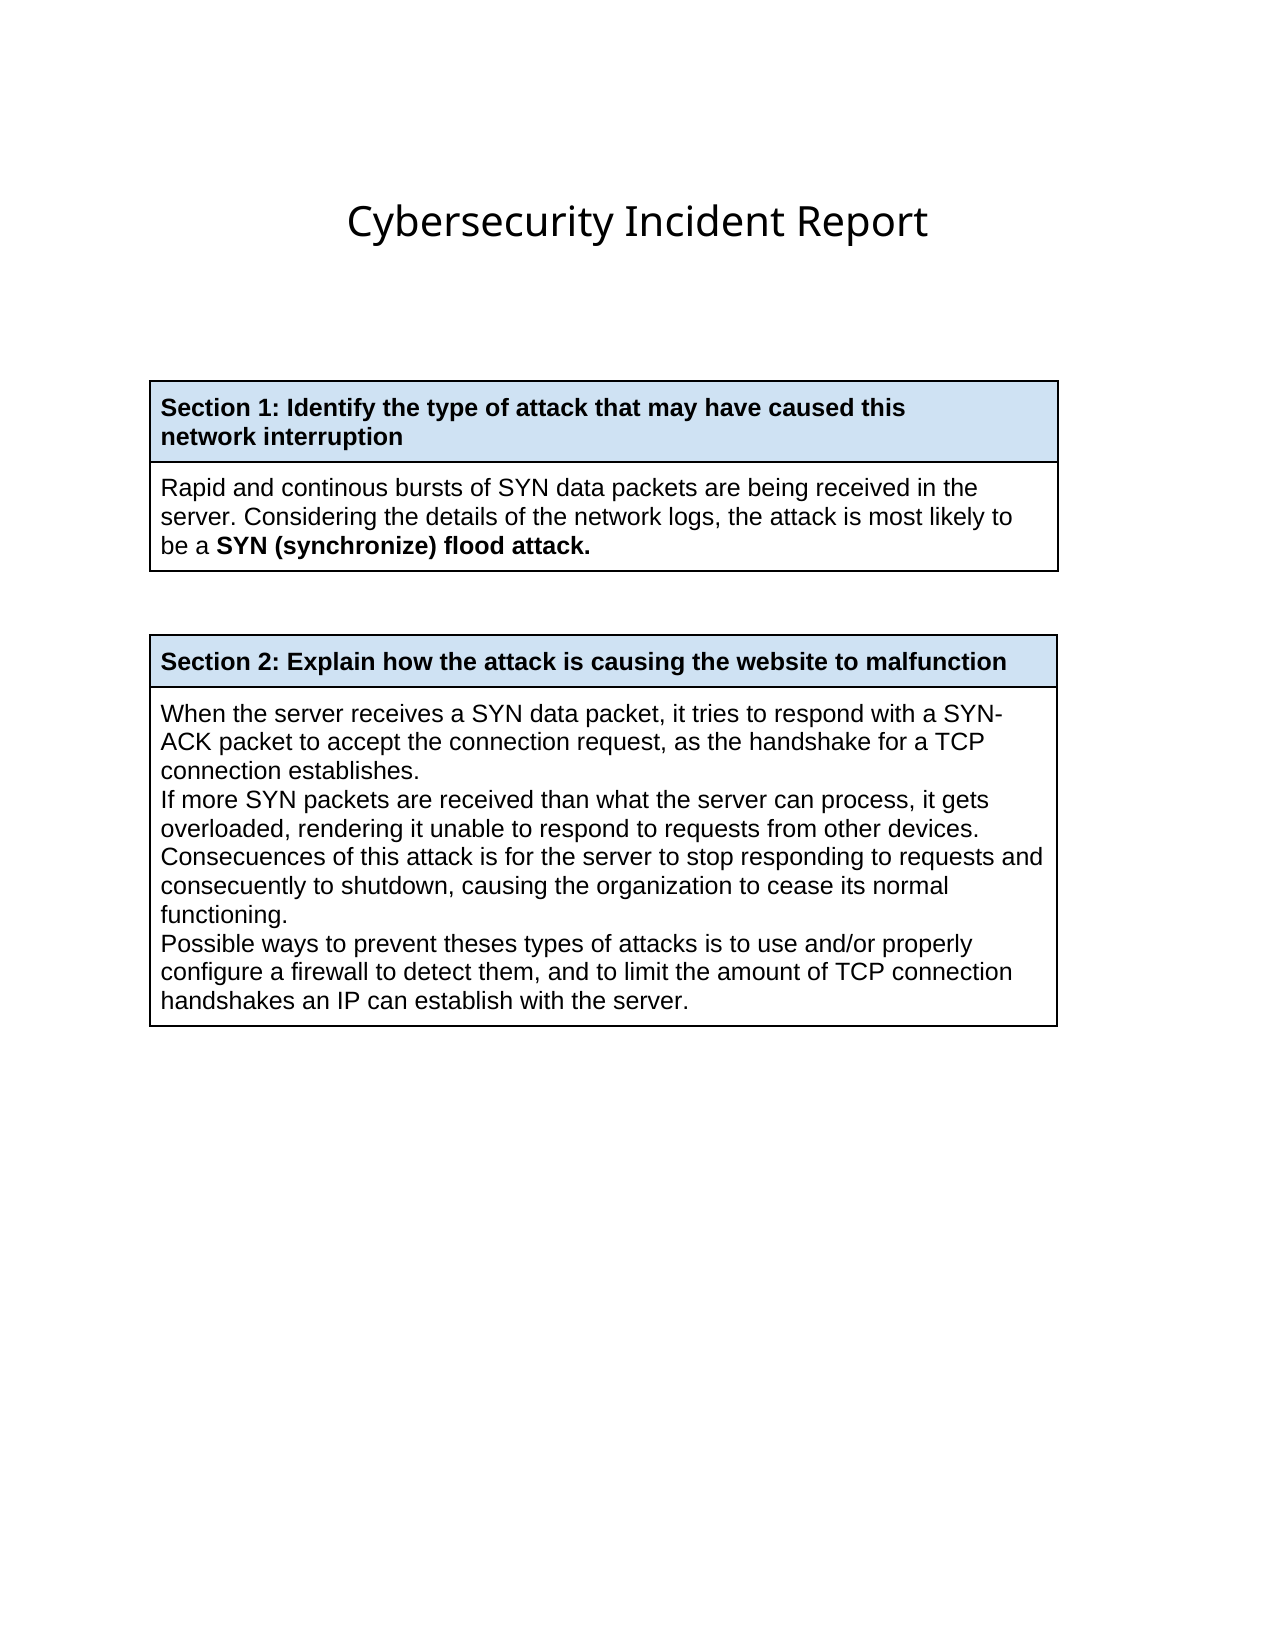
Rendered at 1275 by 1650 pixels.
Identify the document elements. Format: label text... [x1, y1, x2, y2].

table_header Section 1: Identify the type of attack that may have caused this network interruption [151, 382, 1057, 461]
subtitle Cybersecurity Incident Report [150, 192, 1125, 248]
table_header Section 2: Explain how the attack is causing the website to malfunction [151, 636, 1056, 686]
table_cell Rapid and continous bursts of SYN data packets are being received in the server. Considering the details of the network logs, the attack is most likely to be a SYN (synchronize) flood attack. [151, 463, 1057, 570]
table_cell When the server receives a SYN data packet, it tries to respond with a SYN-ACK packet to accept the connection request, as the handshake for a TCP connection establishes. If more SYN packets are received than what the server can process, it gets overloaded, rendering it unable to respond to requests from other devices. Consecuences of this attack is for the server to stop responding to requests and consecuently to shutdown, causing the organization to cease its normal functioning. Possible ways to prevent theses types of attacks is to use and/or properly configure a firewall to detect them, and to limit the amount of TCP connection handshakes an IP can establish with the server. [151, 688, 1056, 1025]
